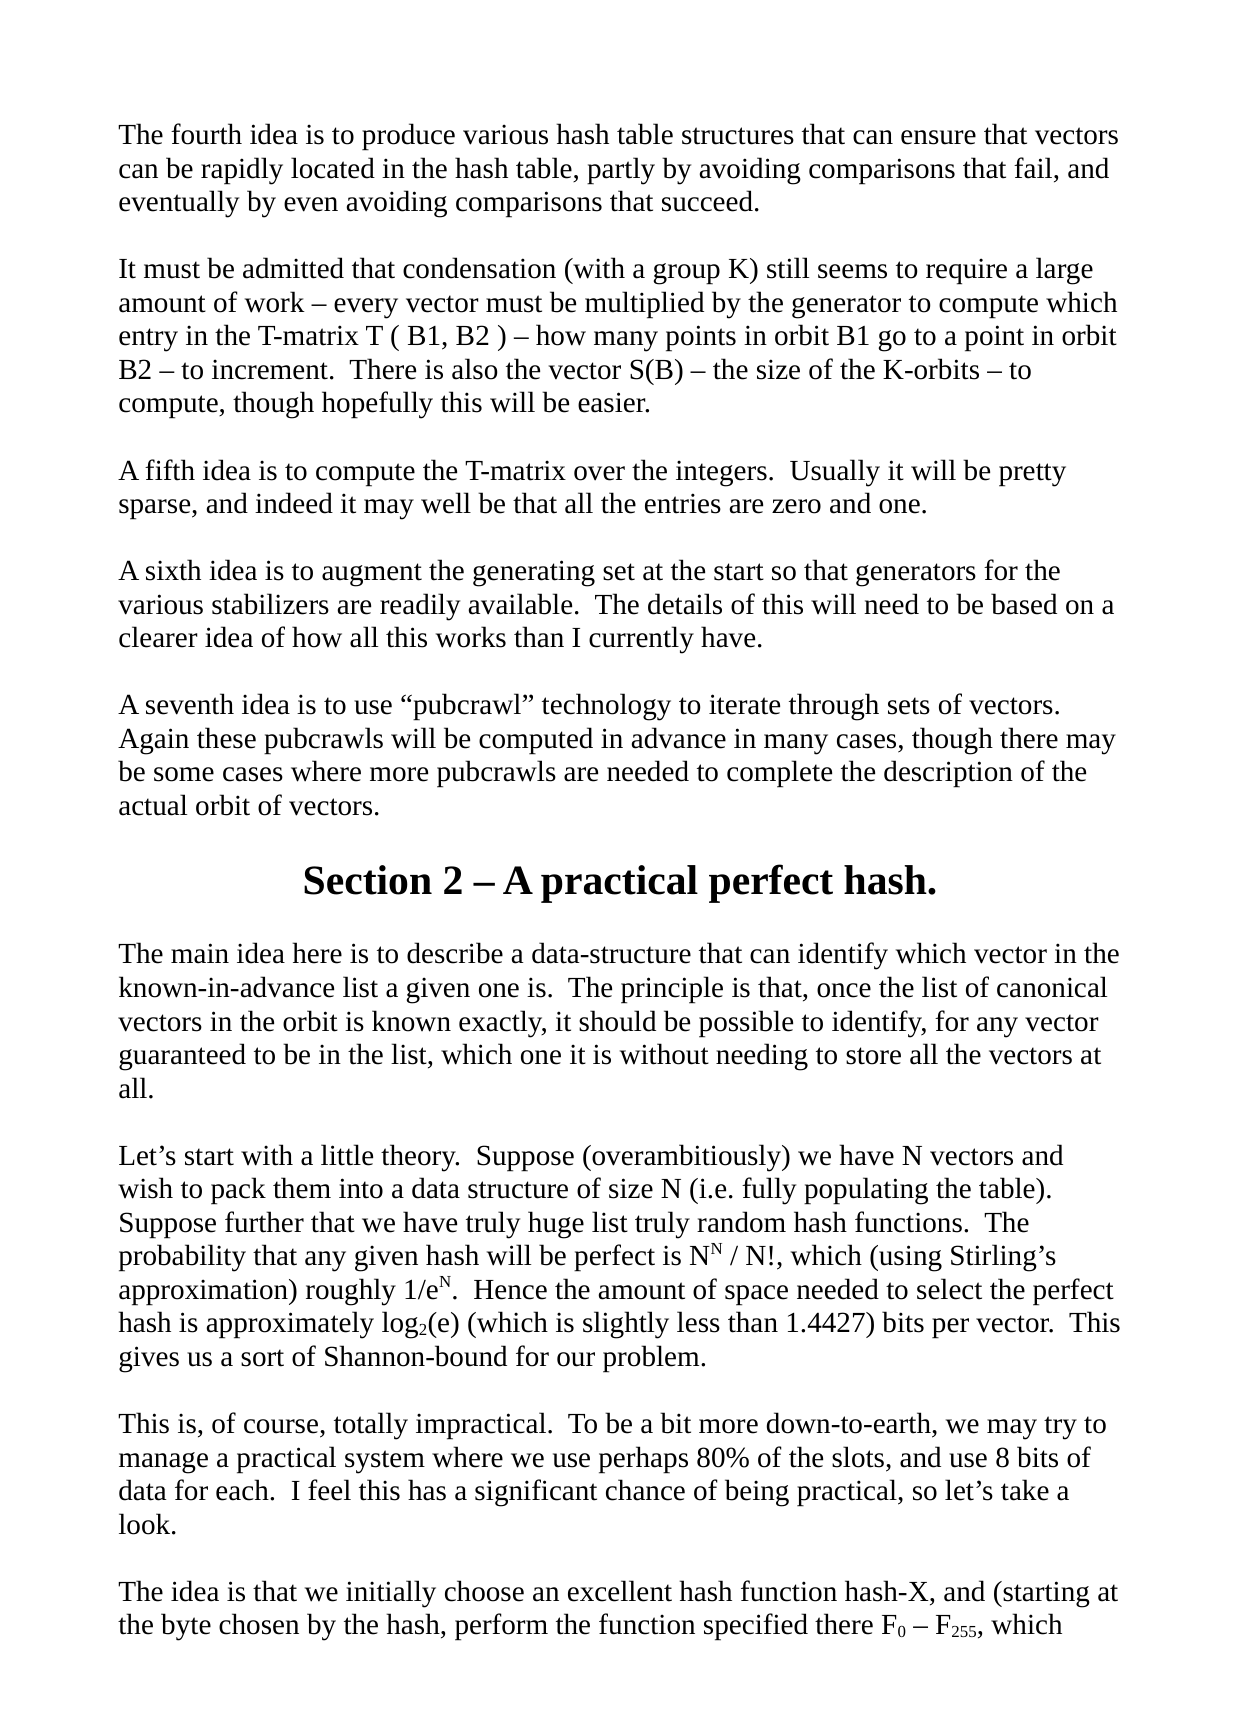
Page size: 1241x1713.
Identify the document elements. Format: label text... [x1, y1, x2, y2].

text It must be admitted that condensation (with a group K) still seems to require a large amount of work – every vector must be multiplied by the generator to compute which entry in the T-matrix T ( B1, B2 ) – how many points in orbit B1 go to a point in orbit B2 – to increment. There is also the vector S(B) – the size of the K-orbits – to compute, though hopefully this will be easier. [118, 251, 1122, 419]
text Let’s start with a little theory. Suppose (overambitiously) we have N vectors and wish to pack them into a data structure of size N (i.e. fully populating the table). Suppose further that we have truly huge list truly random hash functions. The probability that any given hash will be perfect is NN / N!, which (using Stirling’s approximation) roughly 1/eN. Hence the amount of space needed to select the perfect hash is approximately log2(e) (which is slightly less than 1.4427) bits per vector. This gives us a sort of Shannon-bound for our problem. [118, 1138, 1122, 1373]
text This is, of course, totally impractical. To be a bit more down-to-earth, we may try to manage a practical system where we use perhaps 80% of the slots, and use 8 bits of data for each. I feel this has a significant chance of being practical, so let’s take a look. [118, 1406, 1122, 1540]
text A fifth idea is to compute the T-matrix over the integers. Usually it will be pretty sparse, and indeed it may well be that all the entries are zero and one. [118, 453, 1122, 520]
text A sixth idea is to augment the generating set at the start so that generators for the various stabilizers are readily available. The details of this will need to be based on a clearer idea of how all this works than I currently have. [118, 553, 1122, 654]
text Section 2 – A practical perfect hash. [118, 855, 1122, 903]
text A seventh idea is to use “pubcrawl” technology to iterate through sets of vectors. Again these pubcrawls will be computed in advance in many cases, though there may be some cases where more pubcrawls are needed to complete the description of the actual orbit of vectors. [118, 687, 1122, 822]
text The fourth idea is to produce various hash table structures that can ensure that vectors can be rapidly located in the hash table, partly by avoiding comparisons that fail, and eventually by even avoiding comparisons that succeed. [118, 117, 1122, 218]
text The idea is that we initially choose an excellent hash function hash-X, and (starting at the byte chosen by the hash, perform the function specified there F0 – F255, which [118, 1574, 1122, 1641]
text The main idea here is to describe a data-structure that can identify which vector in the known-in-advance list a given one is. The principle is that, once the list of canonical vectors in the orbit is known exactly, it should be possible to identify, for any vector guaranteed to be in the list, which one it is without needing to store all the vectors at all. [118, 937, 1122, 1104]
